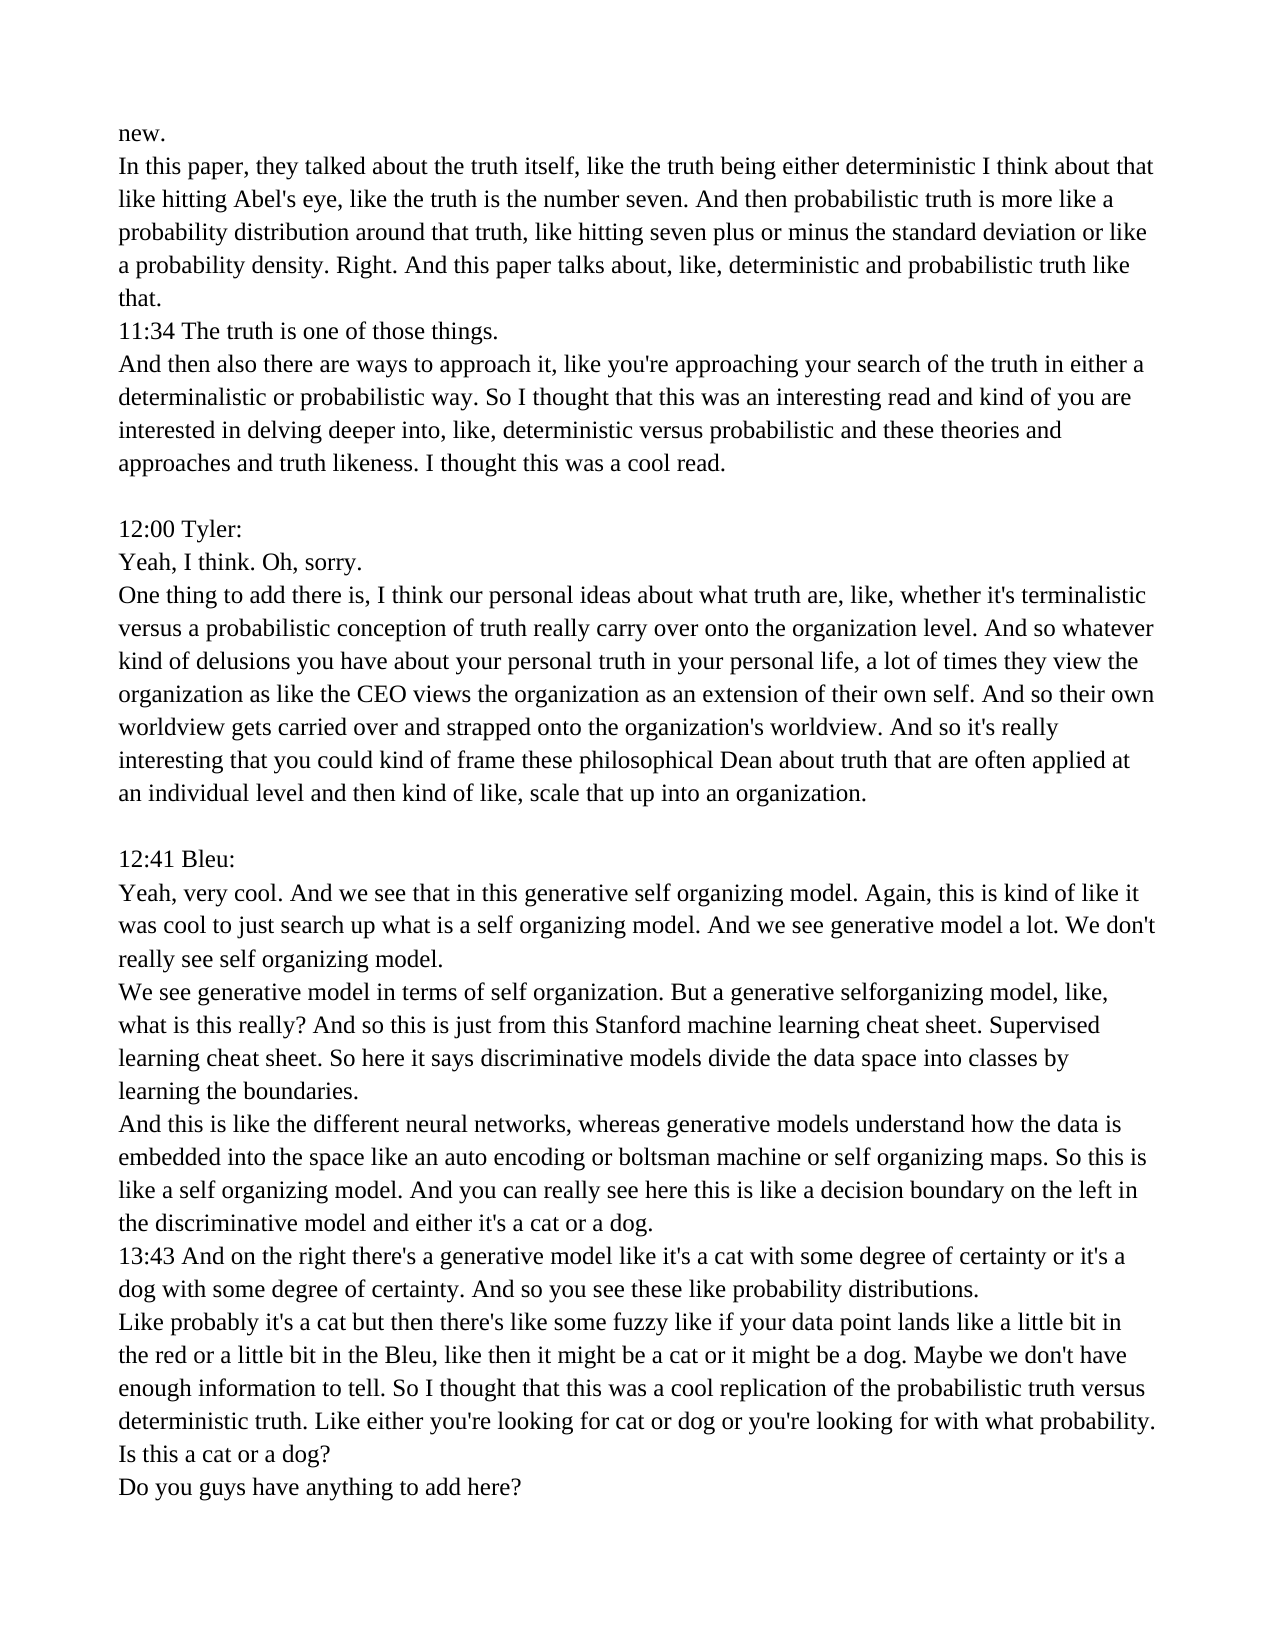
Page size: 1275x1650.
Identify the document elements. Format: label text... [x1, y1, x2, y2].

text 11:34 The truth is one of those things. [118, 316, 1157, 345]
text Yeah, I think. Oh, sorry. [118, 547, 1157, 576]
text 13:43 And on the right there's a generative model like it's a cat with some degree of certainty or it's a dog with some degree of certainty. And so you see these like probability distributions. [118, 1241, 1157, 1303]
text Yeah, very cool. And we see that in this generative self organizing model. Again, this is kind of like it was cool to just search up what is a self organizing model. And we see generative model a lot. We don't really see self organizing model. [118, 878, 1157, 972]
text One thing to add there is, I think our personal ideas about what truth are, like, whether it's terminalistic versus a probabilistic conception of truth really carry over onto the organization level. And so whatever kind of delusions you have about your personal truth in your personal life, a lot of times they view the organization as like the CEO views the organization as an extension of their own self. And so their own worldview gets carried over and strapped onto the organization's worldview. And so it's really interesting that you could kind of frame these philosophical Dean about truth that are often applied at an individual level and then kind of like, scale that up into an organization. [118, 580, 1157, 807]
text 12:41 Bleu: [118, 844, 1157, 873]
text And then also there are ways to approach it, like you're approaching your search of the truth in either a determinalistic or probabilistic way. So I thought that this was an interesting read and kind of you are interested in delving deeper into, like, deterministic versus probabilistic and these theories and approaches and truth likeness. I thought this was a cool read. [118, 349, 1157, 477]
text Do you guys have anything to add here? [118, 1472, 1157, 1501]
text And this is like the different neural networks, whereas generative models understand how the data is embedded into the space like an auto encoding or boltsman machine or self organizing maps. So this is like a self organizing model. And you can really see here this is like a decision boundary on the left in the discriminative model and either it's a cat or a dog. [118, 1109, 1157, 1237]
text We see generative model in terms of self organization. But a generative selforganizing model, like, what is this really? And so this is just from this Stanford machine learning cheat sheet. Supervised learning cheat sheet. So here it says discriminative models divide the data space into classes by learning the boundaries. [118, 977, 1157, 1104]
text In this paper, they talked about the truth itself, like the truth being either deterministic I think about that like hitting Abel's eye, like the truth is the number seven. And then probabilistic truth is more like a probability distribution around that truth, like hitting seven plus or minus the standard deviation or like a probability density. Right. And this paper talks about, like, deterministic and probabilistic truth like that. [118, 151, 1157, 312]
text Like probably it's a cat but then there's like some fuzzy like if your data point lands like a little bit in the red or a little bit in the Bleu, like then it might be a cat or it might be a dog. Maybe we don't have enough information to tell. So I thought that this was a cool replication of the probabilistic truth versus deterministic truth. Like either you're looking for cat or dog or you're looking for with what probability. Is this a cat or a dog? [118, 1307, 1157, 1468]
text 12:00 Tyler: [118, 514, 1157, 543]
text new. [118, 118, 1157, 147]
